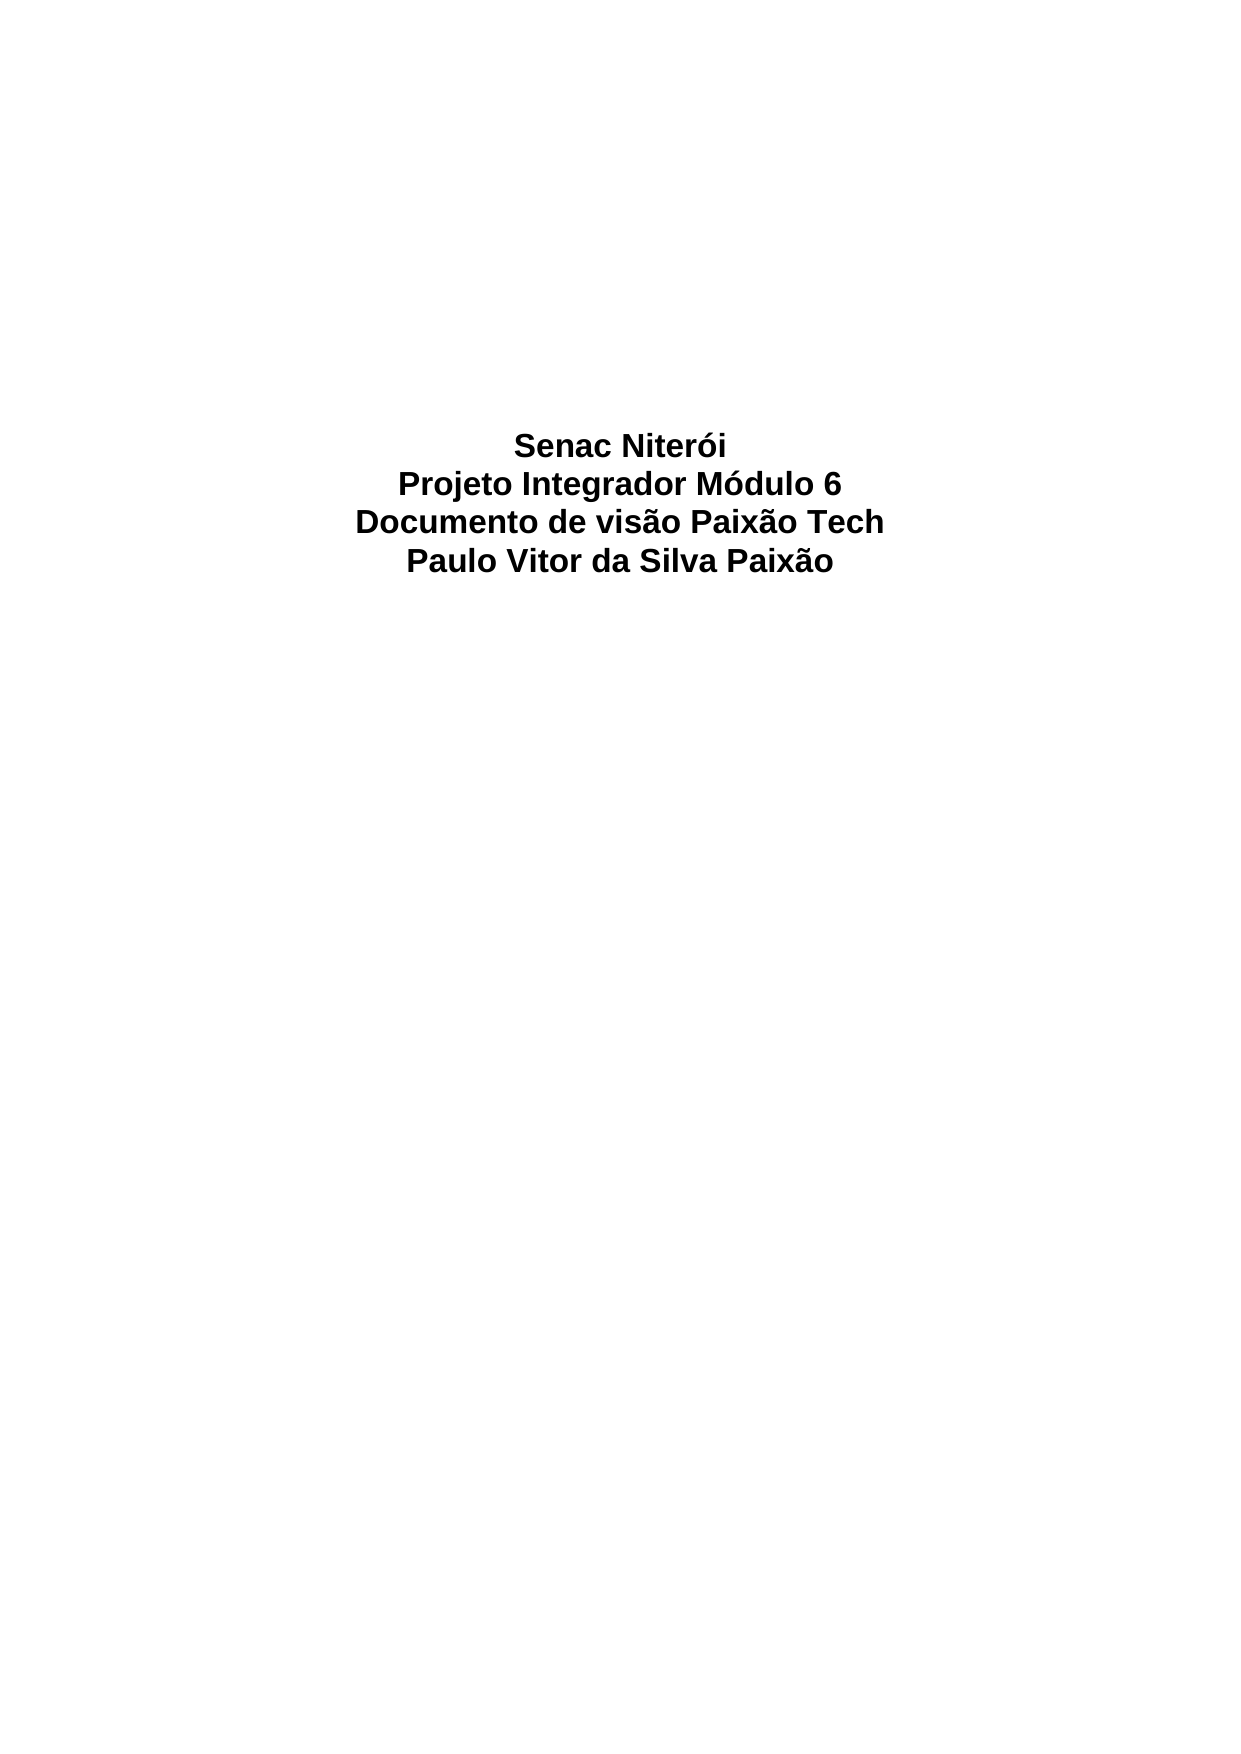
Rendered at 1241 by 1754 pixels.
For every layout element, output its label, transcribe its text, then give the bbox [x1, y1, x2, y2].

text Paulo Vitor da Silva Paixão [118, 541, 1122, 579]
text Senac Niterói [118, 426, 1122, 464]
text Projeto Integrador Módulo 6 [118, 464, 1122, 502]
text Documento de visão Paixão Tech [118, 502, 1122, 541]
